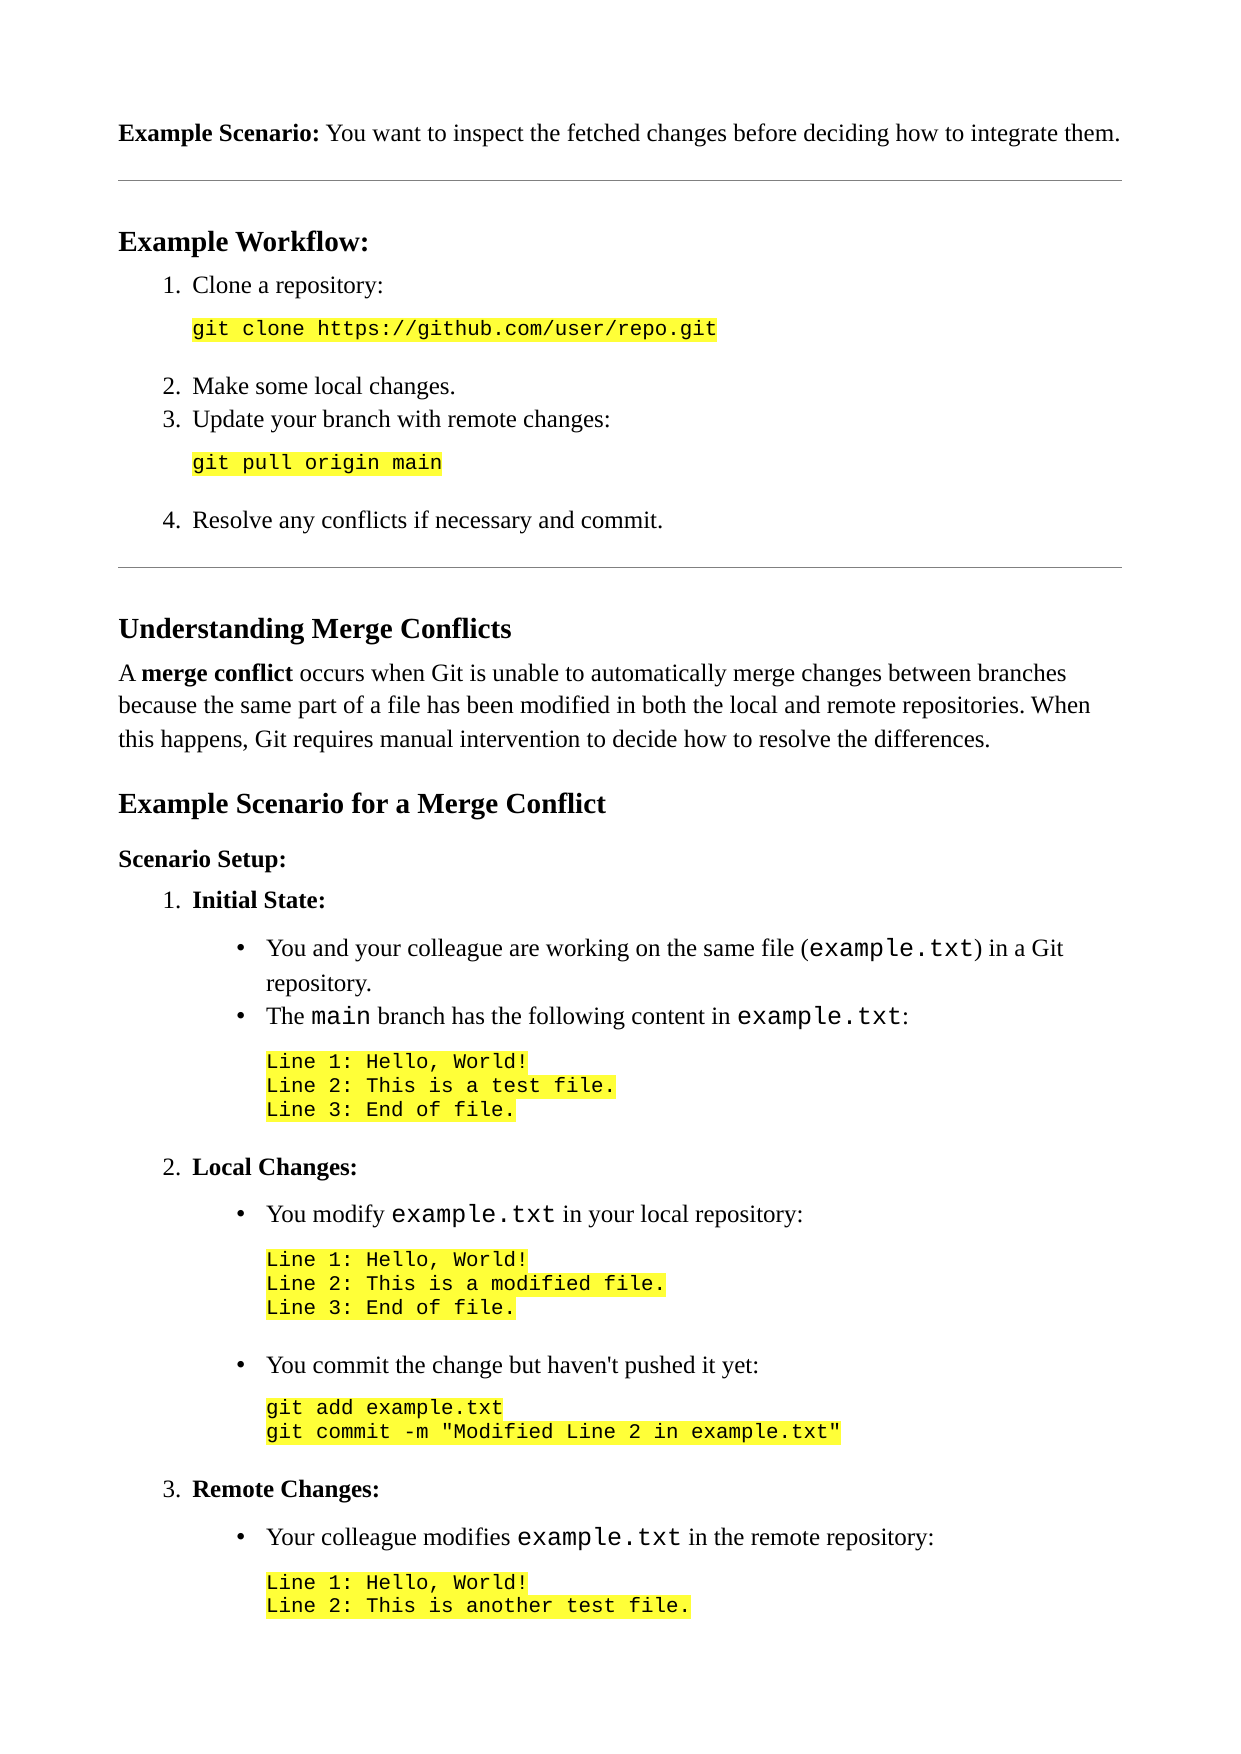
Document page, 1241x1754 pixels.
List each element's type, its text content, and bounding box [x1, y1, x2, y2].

list Update your branch with remote changes: [162, 404, 1122, 433]
list Line 2: This is a test file. [236, 1075, 1122, 1099]
list Line 2: This is another test file. [236, 1595, 1122, 1619]
list Local Changes: [162, 1152, 1122, 1181]
list Line 1: Hello, World! [236, 1249, 1122, 1273]
list Initial State: [162, 886, 1122, 914]
list git add example.txt [236, 1397, 1122, 1421]
list You modify example.txt in your local repository: [236, 1199, 1122, 1230]
subtitle Example Workflow: [118, 224, 1122, 258]
list The main branch has the following content in example.txt: [236, 1001, 1122, 1032]
list Your colleague modifies example.txt in the remote repository: [236, 1522, 1122, 1553]
list Resolve any conflicts if necessary and commit. [162, 505, 1122, 534]
list Line 1: Hello, World! [236, 1572, 1122, 1595]
subtitle Scenario Setup: [118, 844, 1122, 873]
list Line 1: Hello, World! [236, 1051, 1122, 1075]
list You and your colleague are working on the same file (example.txt) in a Git repository. [236, 933, 1122, 997]
subtitle Understanding Merge Conflicts [118, 612, 1122, 645]
list git clone https://github.com/user/repo.git [162, 318, 1122, 342]
list Line 2: This is a modified file. [236, 1273, 1122, 1297]
list Remote Changes: [162, 1474, 1122, 1503]
list git commit -m "Modified Line 2 in example.txt" [236, 1421, 1122, 1445]
list Clone a repository: [162, 271, 1122, 299]
list git pull origin main [162, 452, 1122, 476]
text Example Scenario: You want to inspect the fetched changes before deciding how to integrate them. [118, 118, 1122, 147]
subtitle Example Scenario for a Merge Conflict [118, 786, 1122, 819]
text A merge conflict occurs when Git is unable to automatically merge changes between branches because the same part of a file has been modified in both the local and remote repositories. When this happens, Git requires manual intervention to decide how to resolve the differences. [118, 658, 1122, 752]
list Line 3: End of file. [236, 1297, 1122, 1320]
list You commit the change but haven't pushed it yet: [236, 1350, 1122, 1378]
list Make some local changes. [162, 371, 1122, 400]
list Line 3: End of file. [236, 1099, 1122, 1122]
